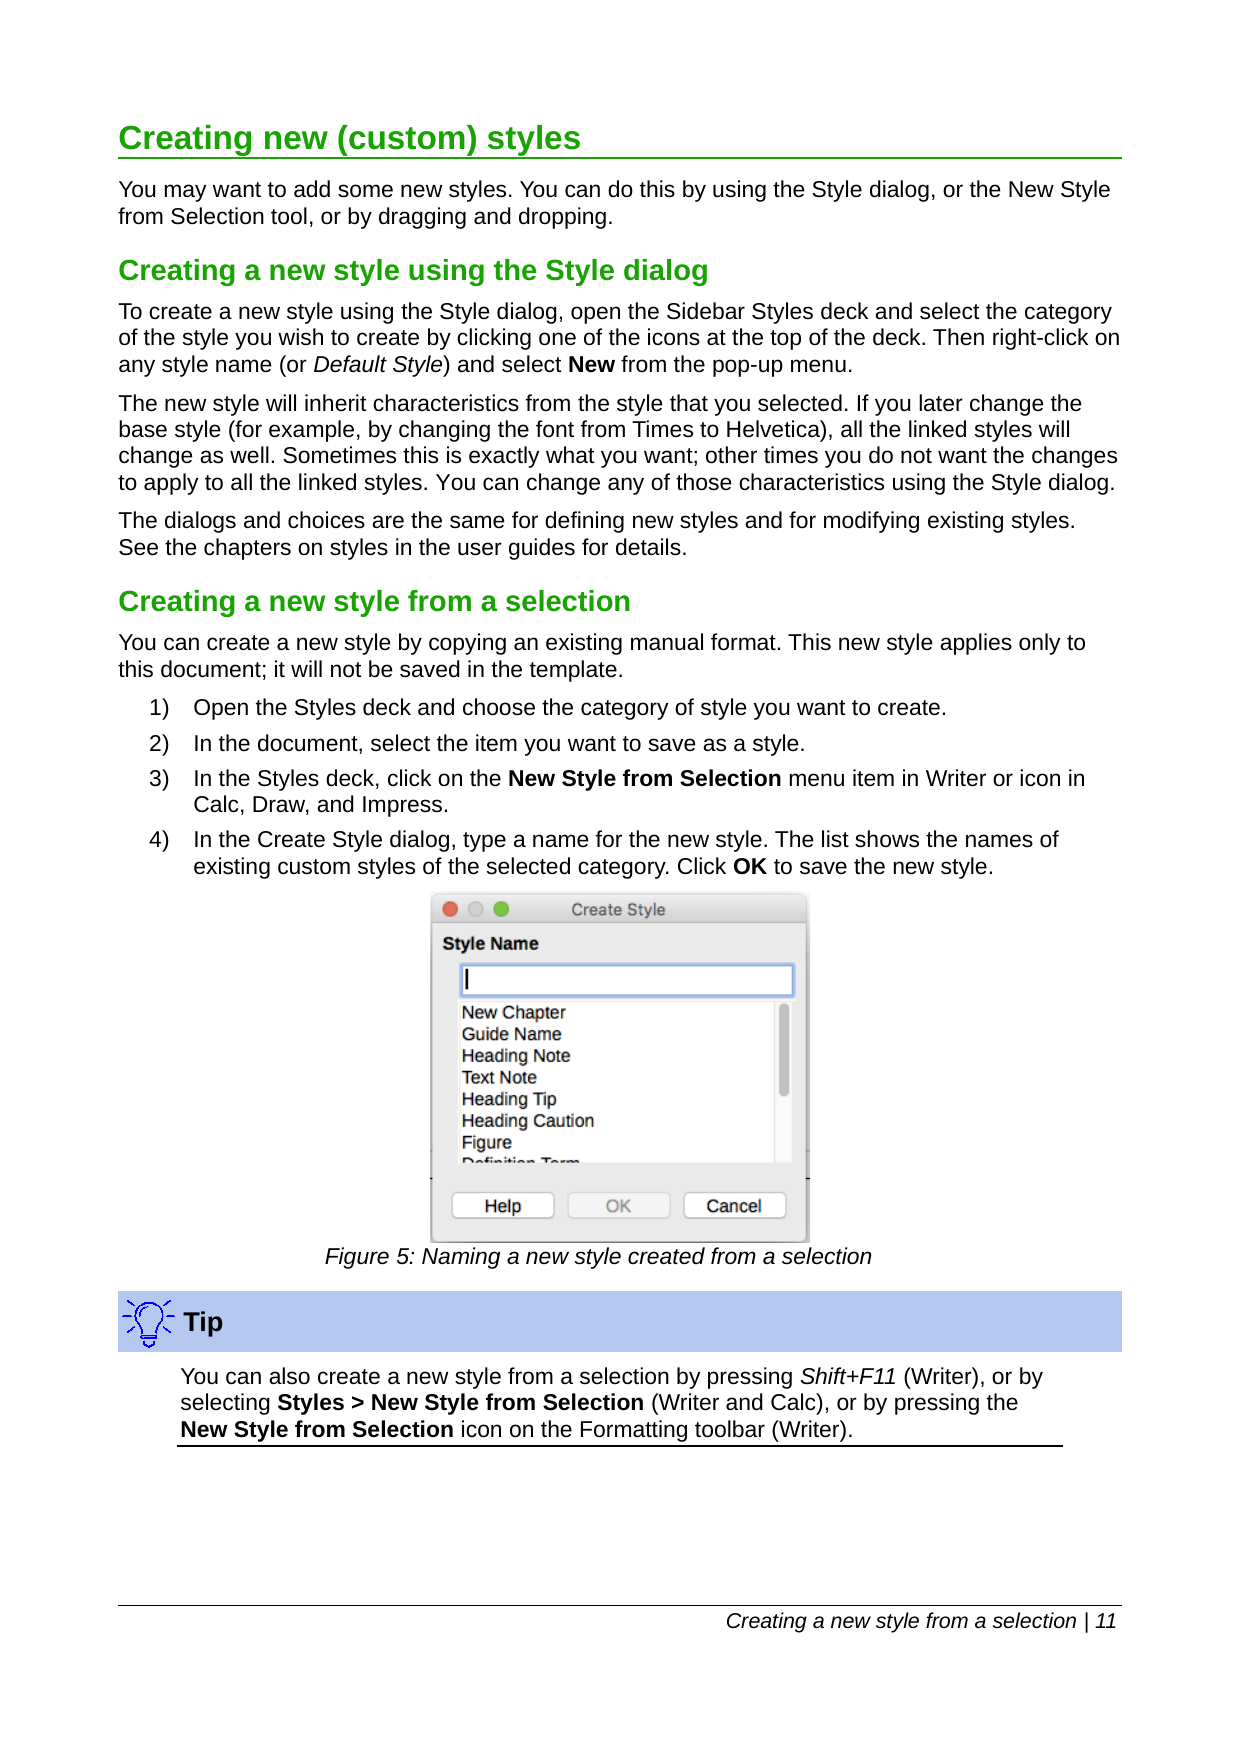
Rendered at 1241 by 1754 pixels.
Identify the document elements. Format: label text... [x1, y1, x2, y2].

text You can also create a new style from a selection by pressing Shift+F11 (Writer), or by selecting Styles > New Style from Selection (Writer and Calc), or by pressing the New Style from Selection icon on the Formatting toolbar (Writer). [177, 1360, 1063, 1445]
subtitle Tip [118, 1291, 1122, 1352]
text Figure 5: Naming a new style created from a selection [324, 891, 916, 1269]
text To create a new style using the Style dialog, open the Sidebar Styles deck and select the category of the style you wish to create by clicking one of the icons at the top of the deck. Then right-click on any style name (or Default Style) and select New from the pop-up menu. [118, 298, 1122, 377]
list In the Create Style dialog, type a name for the new style. The list shows the names of existing custom styles of the selected category. Click OK to save the new style. [169, 826, 1122, 879]
list Open the Styles deck and choose the category of style you want to create. [169, 694, 1122, 721]
text You may want to add some new styles. You can do this by using the Style dialog, or the New Style from Selection tool, or by dragging and dropping. [118, 176, 1122, 229]
text The dialogs and choices are the same for defining new styles and for modifying existing styles. See the chapters on styles in the user guides for details. [118, 507, 1122, 560]
picture [119, 1292, 179, 1352]
picture [430, 891, 811, 1243]
subtitle Creating new (custom) styles [118, 118, 1122, 157]
text You can create a new style by copying an existing manual format. This new style applies only to this document; it will not be saved in the template. [118, 629, 1122, 682]
list In the document, select the item you want to save as a style. [169, 729, 1122, 756]
text The new style will inherit characteristics from the style that you selected. If you later change the base style (for example, by changing the font from Times to Helvetica), all the linked styles will change as well. Sometimes this is exactly what you want; other times you do not want the changes to apply to all the linked styles. You can change any of those characteristics using the Style dialog. [118, 389, 1122, 495]
list In the Styles deck, click on the New Style from Selection menu item in Writer or icon in Calc, Draw, and Impress. [169, 765, 1122, 817]
subtitle Creating a new style from a selection [118, 584, 1122, 617]
subtitle Creating a new style using the Style dialog [118, 253, 1122, 286]
